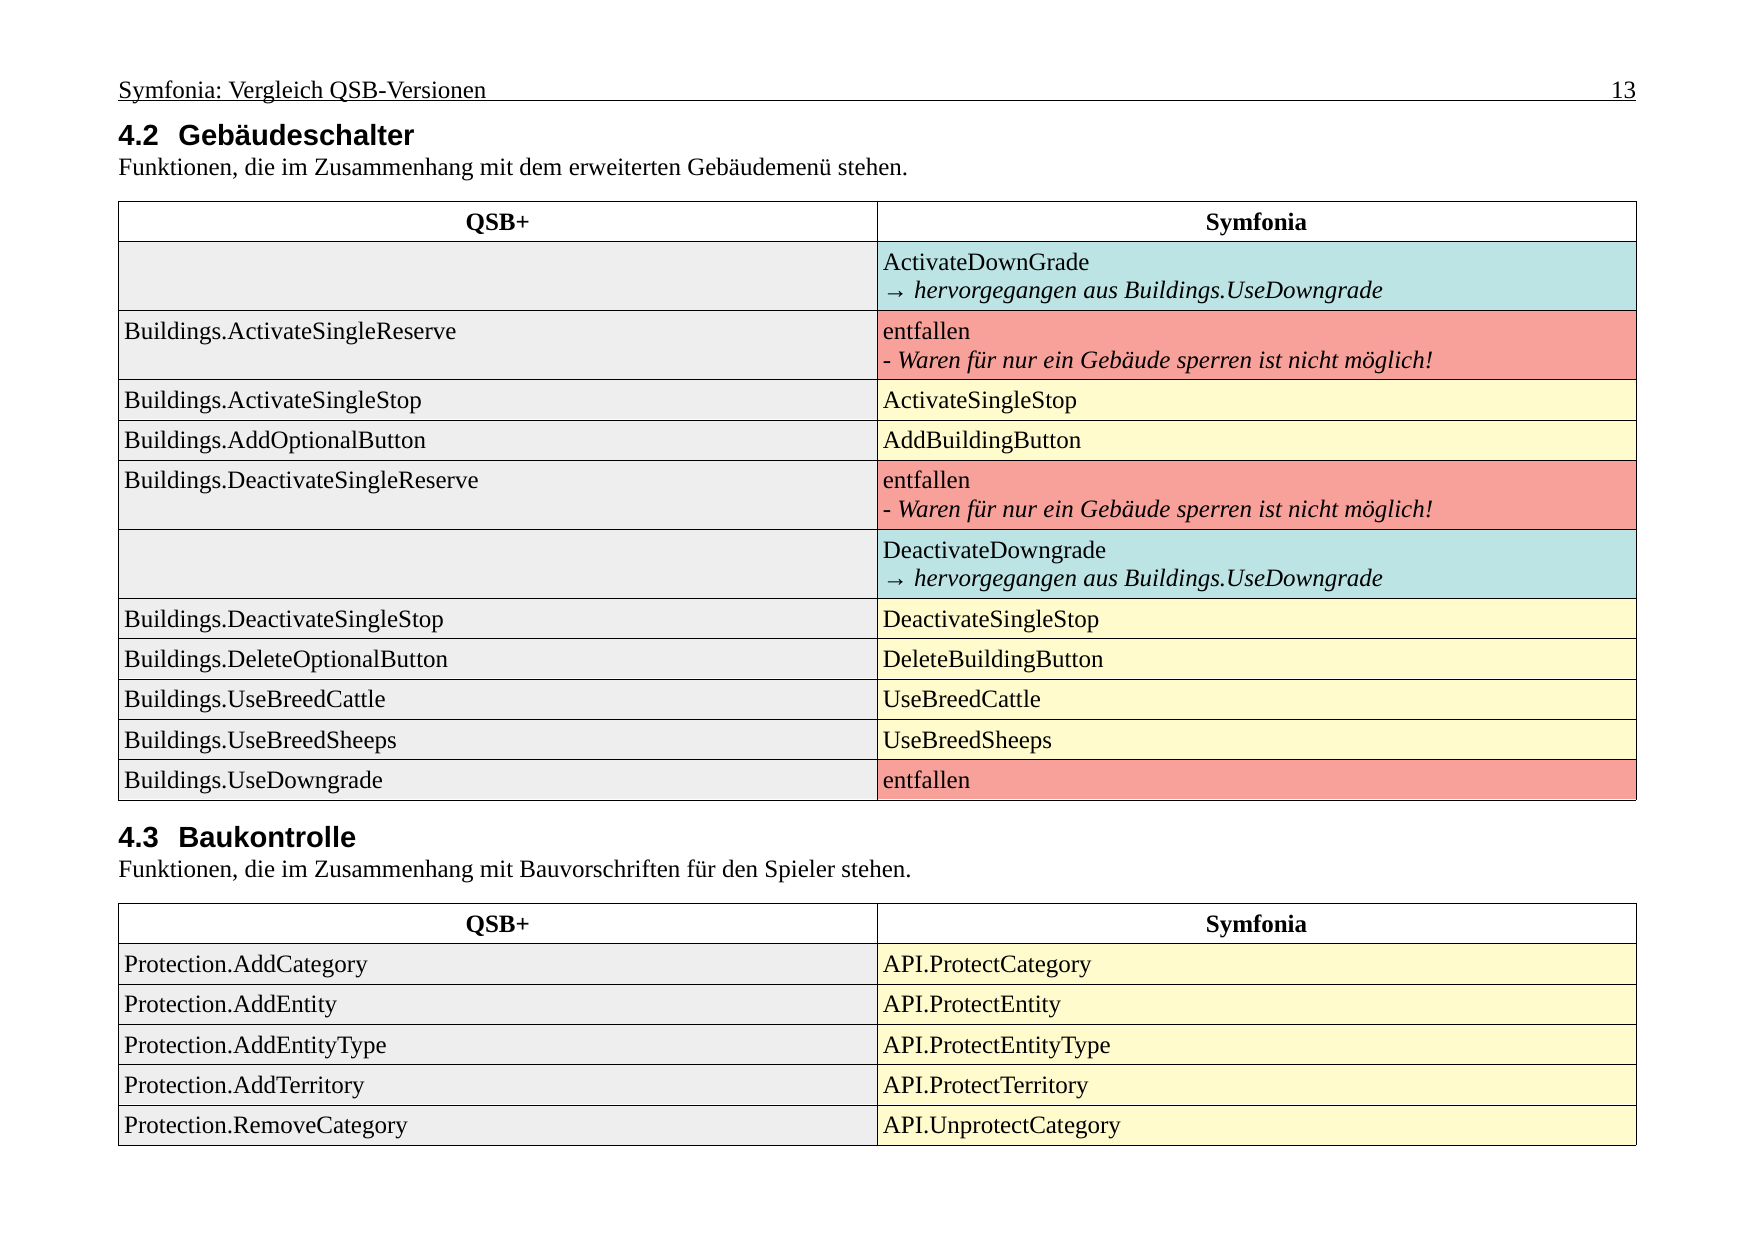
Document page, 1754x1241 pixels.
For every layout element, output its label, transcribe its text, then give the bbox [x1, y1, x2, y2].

table_header Symfonia [878, 904, 1636, 943]
table_cell Protection.AddEntity [119, 985, 877, 1024]
table_cell Buildings.ActivateSingleStop [119, 380, 877, 419]
table_cell Protection.AddTerritory [119, 1065, 877, 1104]
table_cell DeactivateDowngrade → hervorgegangen aus Buildings.UseDowngrade [878, 530, 1636, 598]
table_cell entfallen - Waren für nur ein Gebäude sperren ist nicht möglich! [878, 311, 1636, 379]
table_header Symfonia [878, 202, 1636, 241]
table_cell UseBreedCattle [878, 680, 1636, 719]
table_cell [119, 530, 877, 598]
table_cell [119, 242, 877, 310]
table_cell Buildings.AddOptionalButton [119, 421, 877, 460]
table_header QSB+ [119, 202, 877, 241]
table_cell API.ProtectEntity [878, 985, 1636, 1024]
table_cell entfallen [878, 760, 1636, 799]
table_cell ActivateDownGrade → hervorgegangen aus Buildings.UseDowngrade [878, 242, 1636, 310]
table_header QSB+ [119, 904, 877, 943]
table_cell Buildings.DeactivateSingleReserve [119, 461, 877, 529]
table_cell Buildings.UseDowngrade [119, 760, 877, 799]
table_cell Protection.RemoveCategory [119, 1106, 877, 1145]
table_cell DeleteBuildingButton [878, 639, 1636, 678]
subtitle Baukontrolle [118, 820, 1636, 854]
subtitle Gebäudeschalter [118, 118, 1636, 152]
table_cell API.ProtectEntityType [878, 1025, 1636, 1064]
table_cell UseBreedSheeps [878, 720, 1636, 759]
table_cell AddBuildingButton [878, 421, 1636, 460]
table_cell Protection.AddEntityType [119, 1025, 877, 1064]
table_cell Buildings.DeactivateSingleStop [119, 599, 877, 638]
table_cell Buildings.UseBreedCattle [119, 680, 877, 719]
table_cell Protection.AddCategory [119, 944, 877, 984]
table_cell DeactivateSingleStop [878, 599, 1636, 638]
table_cell API.UnprotectCategory [878, 1106, 1636, 1145]
table_cell API.ProtectTerritory [878, 1065, 1636, 1104]
table_cell entfallen - Waren für nur ein Gebäude sperren ist nicht möglich! [878, 461, 1636, 529]
table_cell ActivateSingleStop [878, 380, 1636, 419]
table_cell Buildings.ActivateSingleReserve [119, 311, 877, 379]
table_cell Buildings.DeleteOptionalButton [119, 639, 877, 678]
text Funktionen, die im Zusammenhang mit dem erweiterten Gebäudemenü stehen. [118, 152, 1636, 180]
table_cell API.ProtectCategory [878, 944, 1636, 984]
table_cell Buildings.UseBreedSheeps [119, 720, 877, 759]
text Funktionen, die im Zusammenhang mit Bauvorschriften für den Spieler stehen. [118, 854, 1636, 883]
